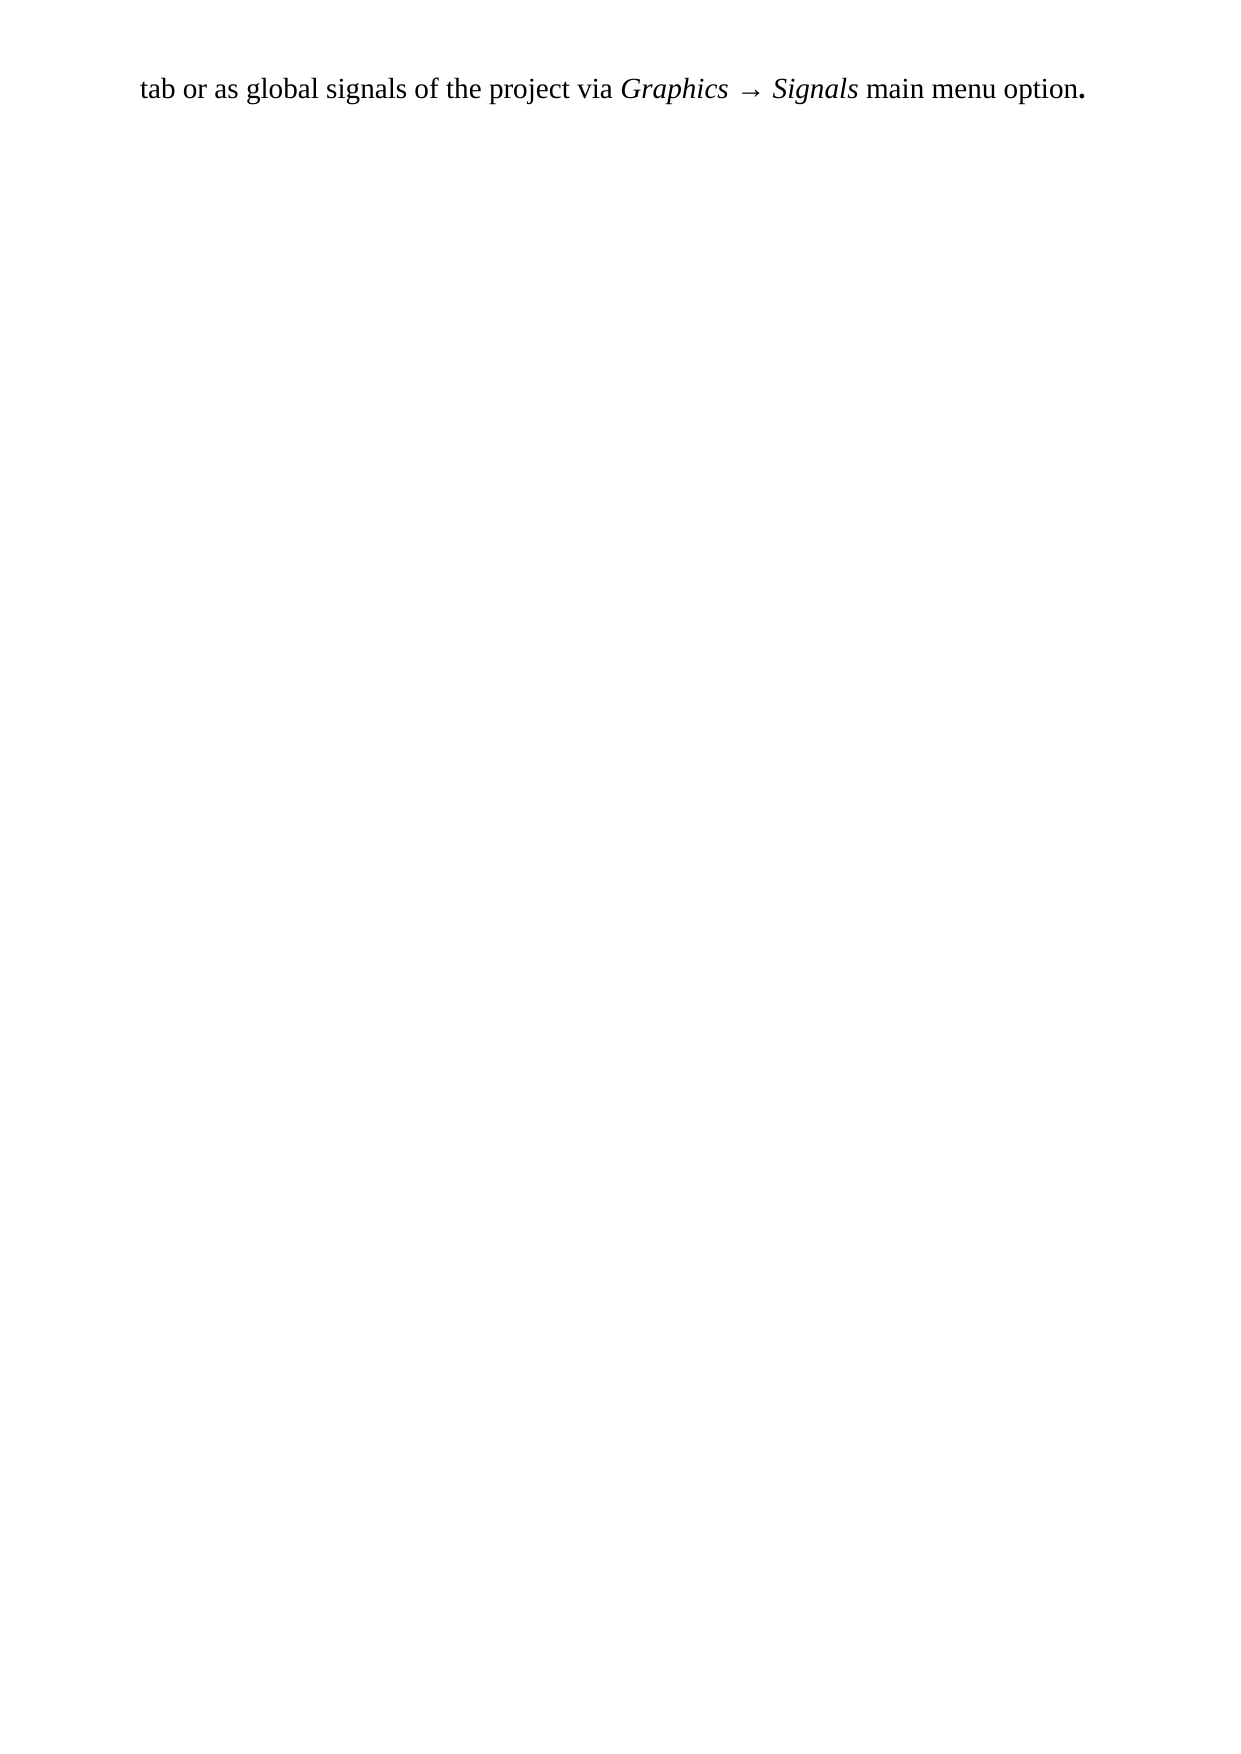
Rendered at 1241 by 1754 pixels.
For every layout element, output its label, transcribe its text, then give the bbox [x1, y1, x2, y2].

table_cell The unit implements the sampling of elements from an input vector signal in accordance with a preset sampling type. Properties: Sampling type: Manual. Even elements. Odd elements. First Ns of elements. Last Ns of elements. In reverse order. In ascending order. In descending order. Numbers of elements (manual sampling) – numbers of elements for Manual sampling type. Parameter N – numbers of elements for First Ns of elements and Last Ns of elements sampling types. Examples of filling in the dialog window for unit properties: Let us assume that a vector signal containing 5 constant (in terms of time) signals: 3, 5, 2, 6 and 1 has been delivered to the unit input. Note: Named properties are set up as local variables of model (or submodel) in Parameters tab or as global signals of the project via Graphics → Signals main menu option. [59, 59, 1181, 116]
